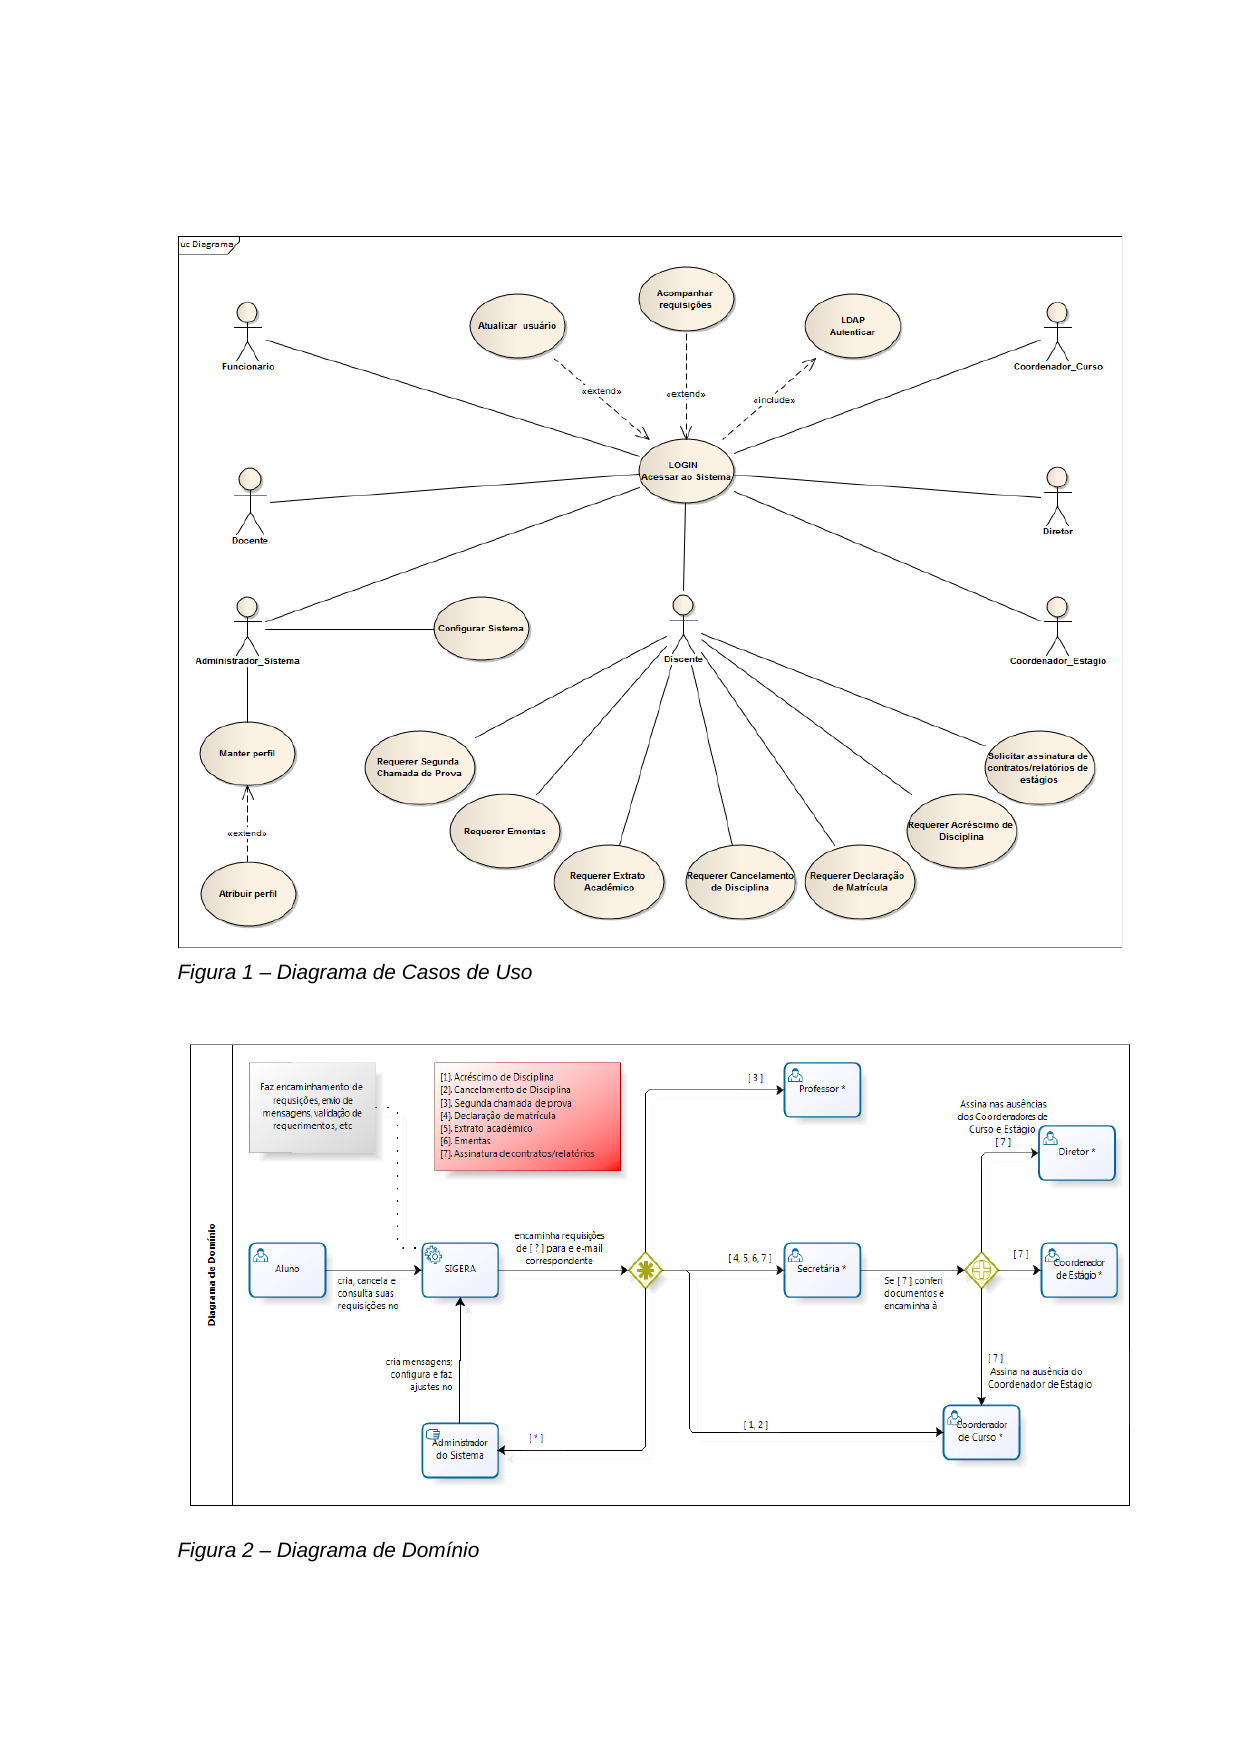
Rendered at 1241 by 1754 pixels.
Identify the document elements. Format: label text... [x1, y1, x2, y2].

picture [177, 235, 1123, 948]
picture [177, 1026, 1150, 1526]
text Figura 1 – Diagrama de Casos de Uso [177, 948, 1122, 984]
text Figura 2 – Diagrama de Domínio [177, 1526, 1122, 1561]
